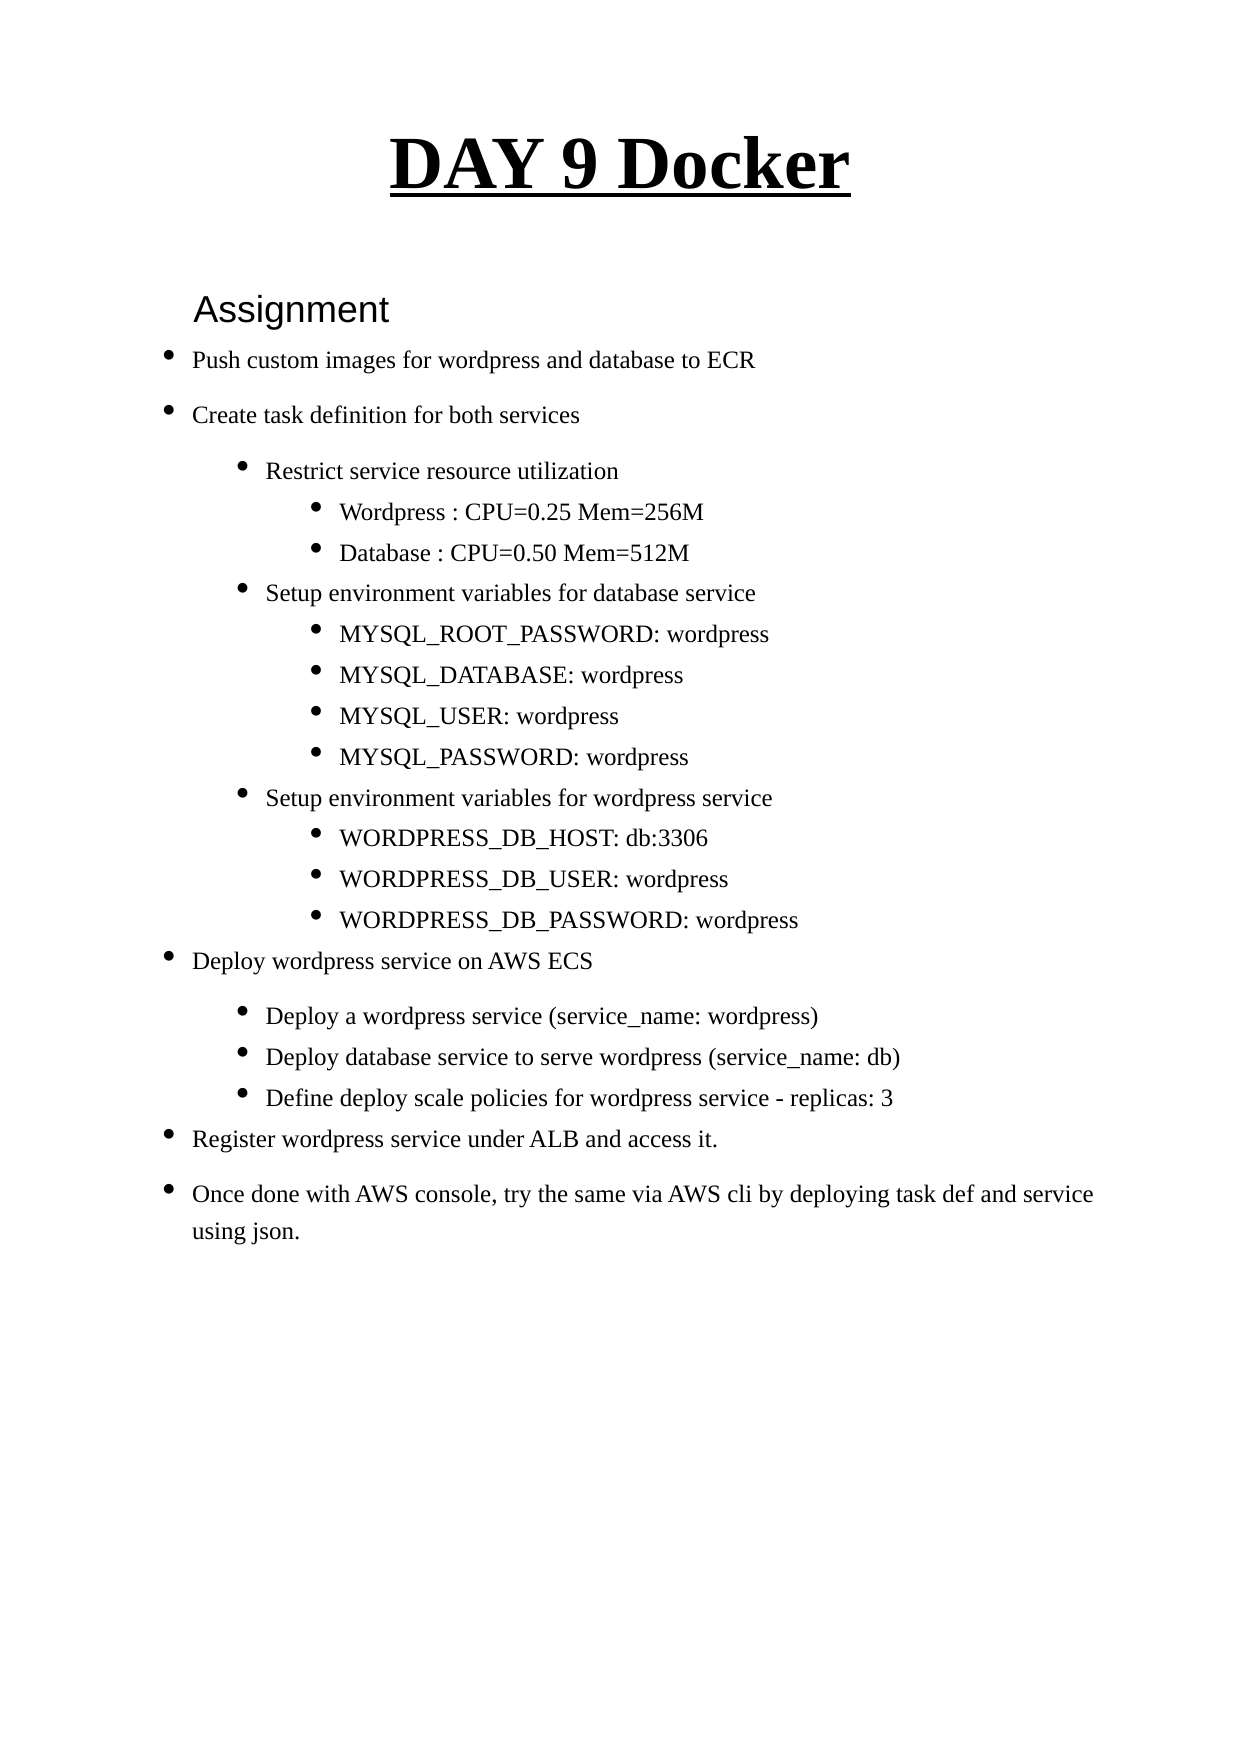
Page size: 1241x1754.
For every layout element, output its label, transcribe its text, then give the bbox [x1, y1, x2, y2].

text DAY 9 Docker [118, 118, 1122, 204]
list Deploy database service to serve wordpress (service_name: db) [236, 1039, 1122, 1074]
list MYSQL_USER: wordpress [309, 698, 1122, 732]
subtitle Assignment [156, 287, 1122, 330]
list Setup environment variables for database service [236, 576, 1122, 610]
list Wordpress : CPU=0.25 Mem=256M [309, 494, 1122, 528]
list WORDPRESS_DB_HOST: db:3306 [309, 821, 1122, 855]
list MYSQL_DATABASE: wordpress [309, 657, 1122, 692]
list WORDPRESS_DB_PASSWORD: wordpress [309, 902, 1122, 937]
list Deploy a wordpress service (service_name: wordpress) [236, 999, 1122, 1033]
list Push custom images for wordpress and database to ECR [162, 342, 1122, 377]
list Once done with AWS console, try the same via AWS cli by deploying task def and service using json. [162, 1177, 1122, 1245]
list MYSQL_ROOT_PASSWORD: wordpress [309, 617, 1122, 651]
list Define deploy scale policies for wordpress service - replicas: 3 [236, 1080, 1122, 1114]
list Database : CPU=0.50 Mem=512M [309, 535, 1122, 569]
list Register wordpress service under ALB and access it. [162, 1121, 1122, 1155]
list MYSQL_PASSWORD: wordpress [309, 739, 1122, 773]
list Deploy wordpress service on AWS ECS [162, 943, 1122, 977]
list Restrict service resource utilization [236, 453, 1122, 487]
list WORDPRESS_DB_USER: wordpress [309, 862, 1122, 896]
list Setup environment variables for wordpress service [236, 780, 1122, 814]
list Create task definition for both services [162, 398, 1122, 432]
